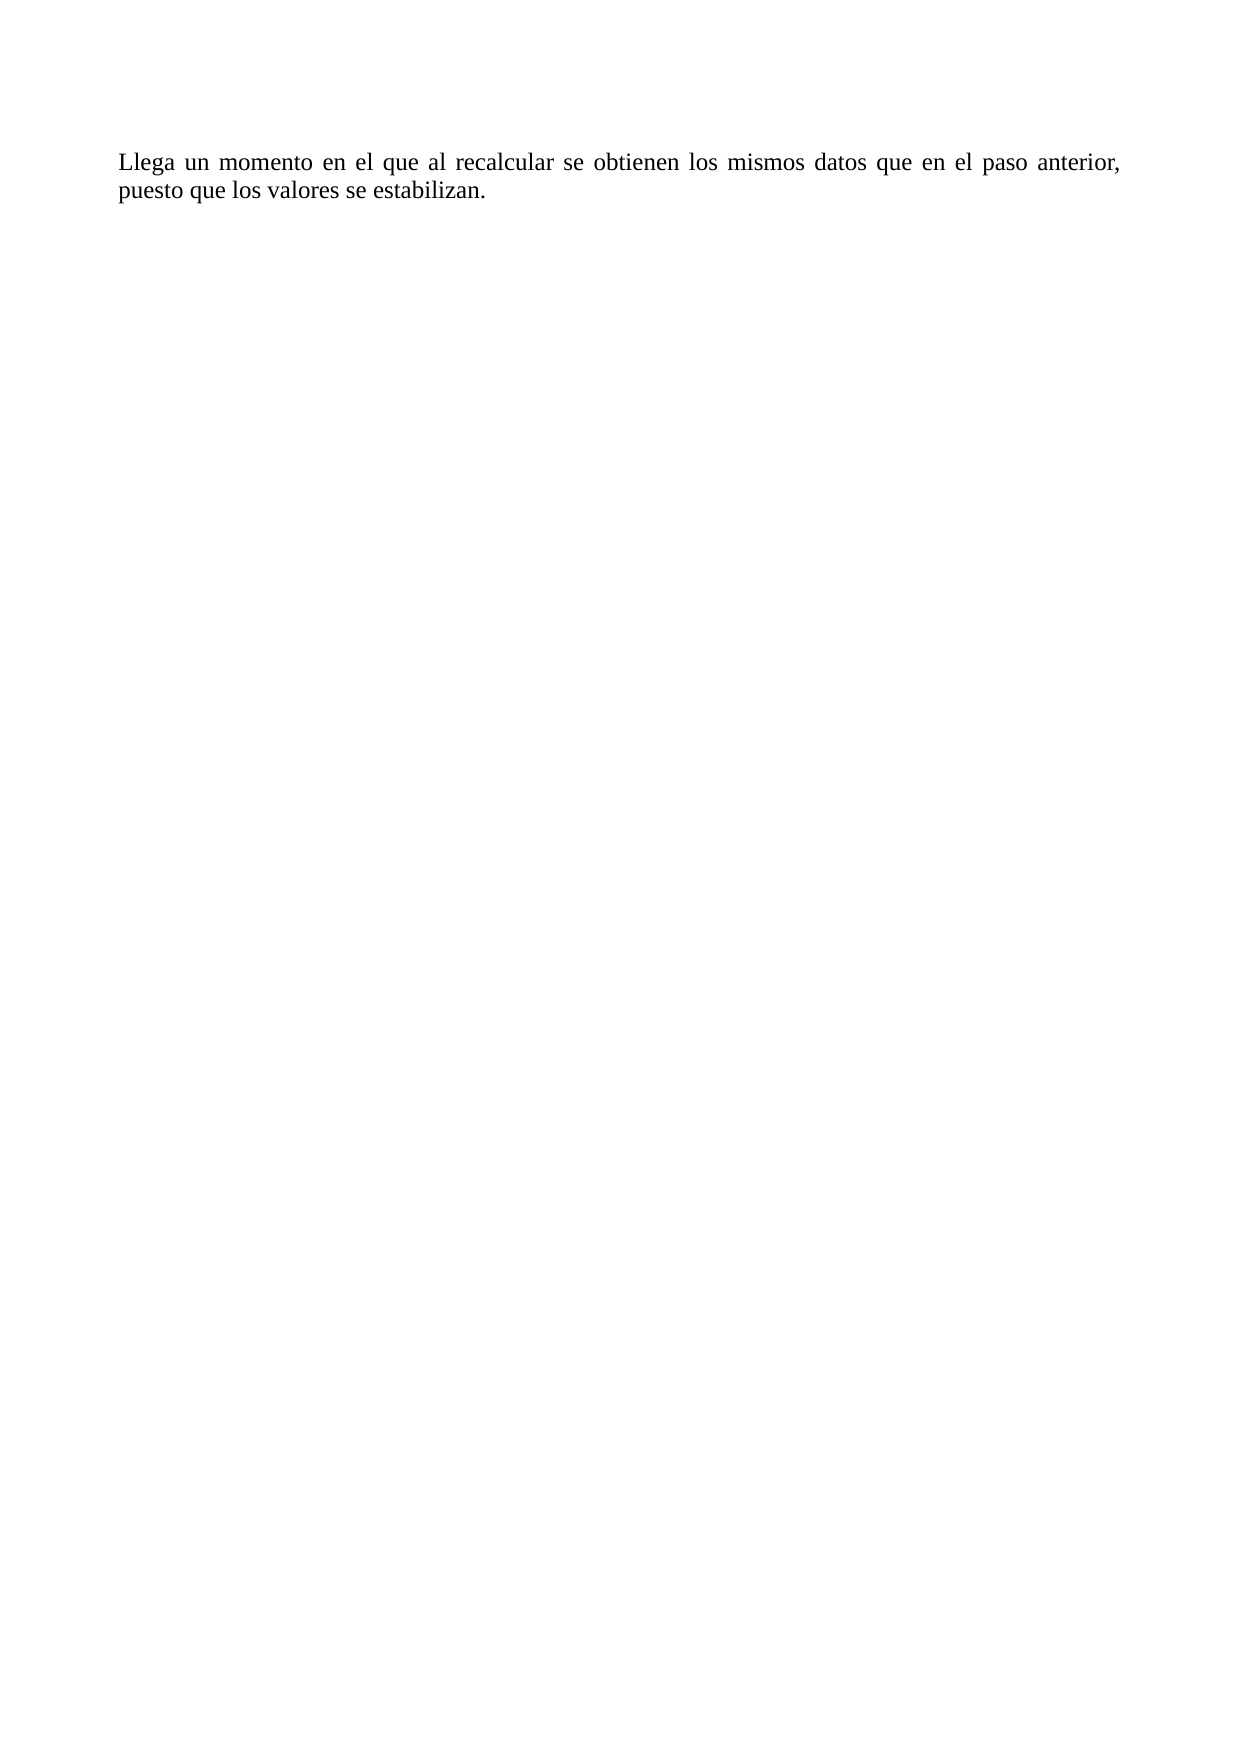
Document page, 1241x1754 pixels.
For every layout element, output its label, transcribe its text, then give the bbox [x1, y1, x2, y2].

text Llega un momento en el que al recalcular se obtienen los mismos datos que en el paso anterior, puesto que los valores se estabilizan. [118, 147, 1122, 204]
